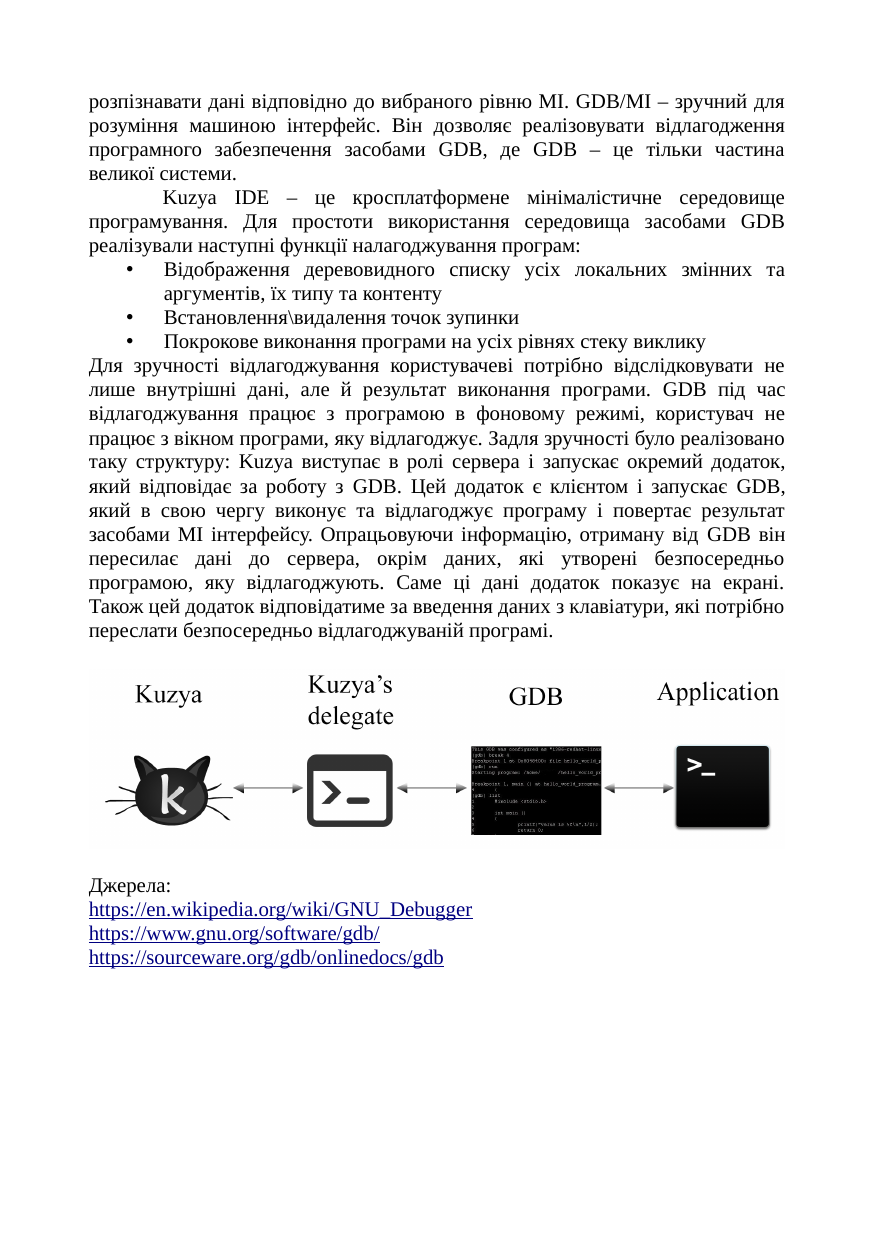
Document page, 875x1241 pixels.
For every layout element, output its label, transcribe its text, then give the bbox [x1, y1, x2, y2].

text Джерела: [88, 873, 786, 897]
text Kuzya IDE – це кросплатформене мінімалістичне середовище програмування. Для простоти використання середовища засобами GDB реалізували наступні функції налагоджування програм: [88, 185, 786, 257]
list Відображення деревовидного списку усіх локальних змінних та аргументів, їх типу та контенту [126, 257, 786, 305]
picture [88, 669, 786, 849]
text https://sourceware.org/gdb/onlinedocs/gdb [88, 945, 786, 969]
text розпізнавати дані відповідно до вибраного рівню MI. GDB/MI – зручний для розуміння машиною інтерфейс. Він дозволяє реалізовувати відлагодження програмного забезпечення засобами GDB, де GDB – це тільки частина великої системи. [88, 88, 786, 185]
text https://www.gnu.org/software/gdb/ [88, 921, 786, 945]
text https://en.wikipedia.org/wiki/GNU_Debugger [88, 897, 786, 921]
list Встановлення\видалення точок зупинки [126, 305, 786, 329]
list Покрокове виконання програми на усіх рівнях стеку виклику [126, 329, 786, 353]
text Для зручності відлагоджування користувачеві потрібно відслідковувати не лише внутрішні дані, але й результат виконання програми. GDB під час відлагоджування працює з програмою в фоновому режимі, користувач не працює з вікном програми, яку відлагоджує. Задля зручності було реалізовано таку структуру: Kuzya виступає в ролі сервера і запускає окремий додаток, який відповідає за роботу з GDB. Цей додаток є клієнтом і запускає GDB, який в свою чергу виконує та відлагоджує програму і повертає результат засобами MI інтерфейсу. Опрацьовуючи інформацію, отриману від GDB він пересилає дані до сервера, окрім даних, які утворені безпосередньо програмою, яку відлагоджують. Саме ці дані додаток показує на екрані. Також цей додаток відповідатиме за введення даних з клавіатури, які потрібно переслати безпосередньо відлагоджуваній програмі. [88, 353, 786, 642]
